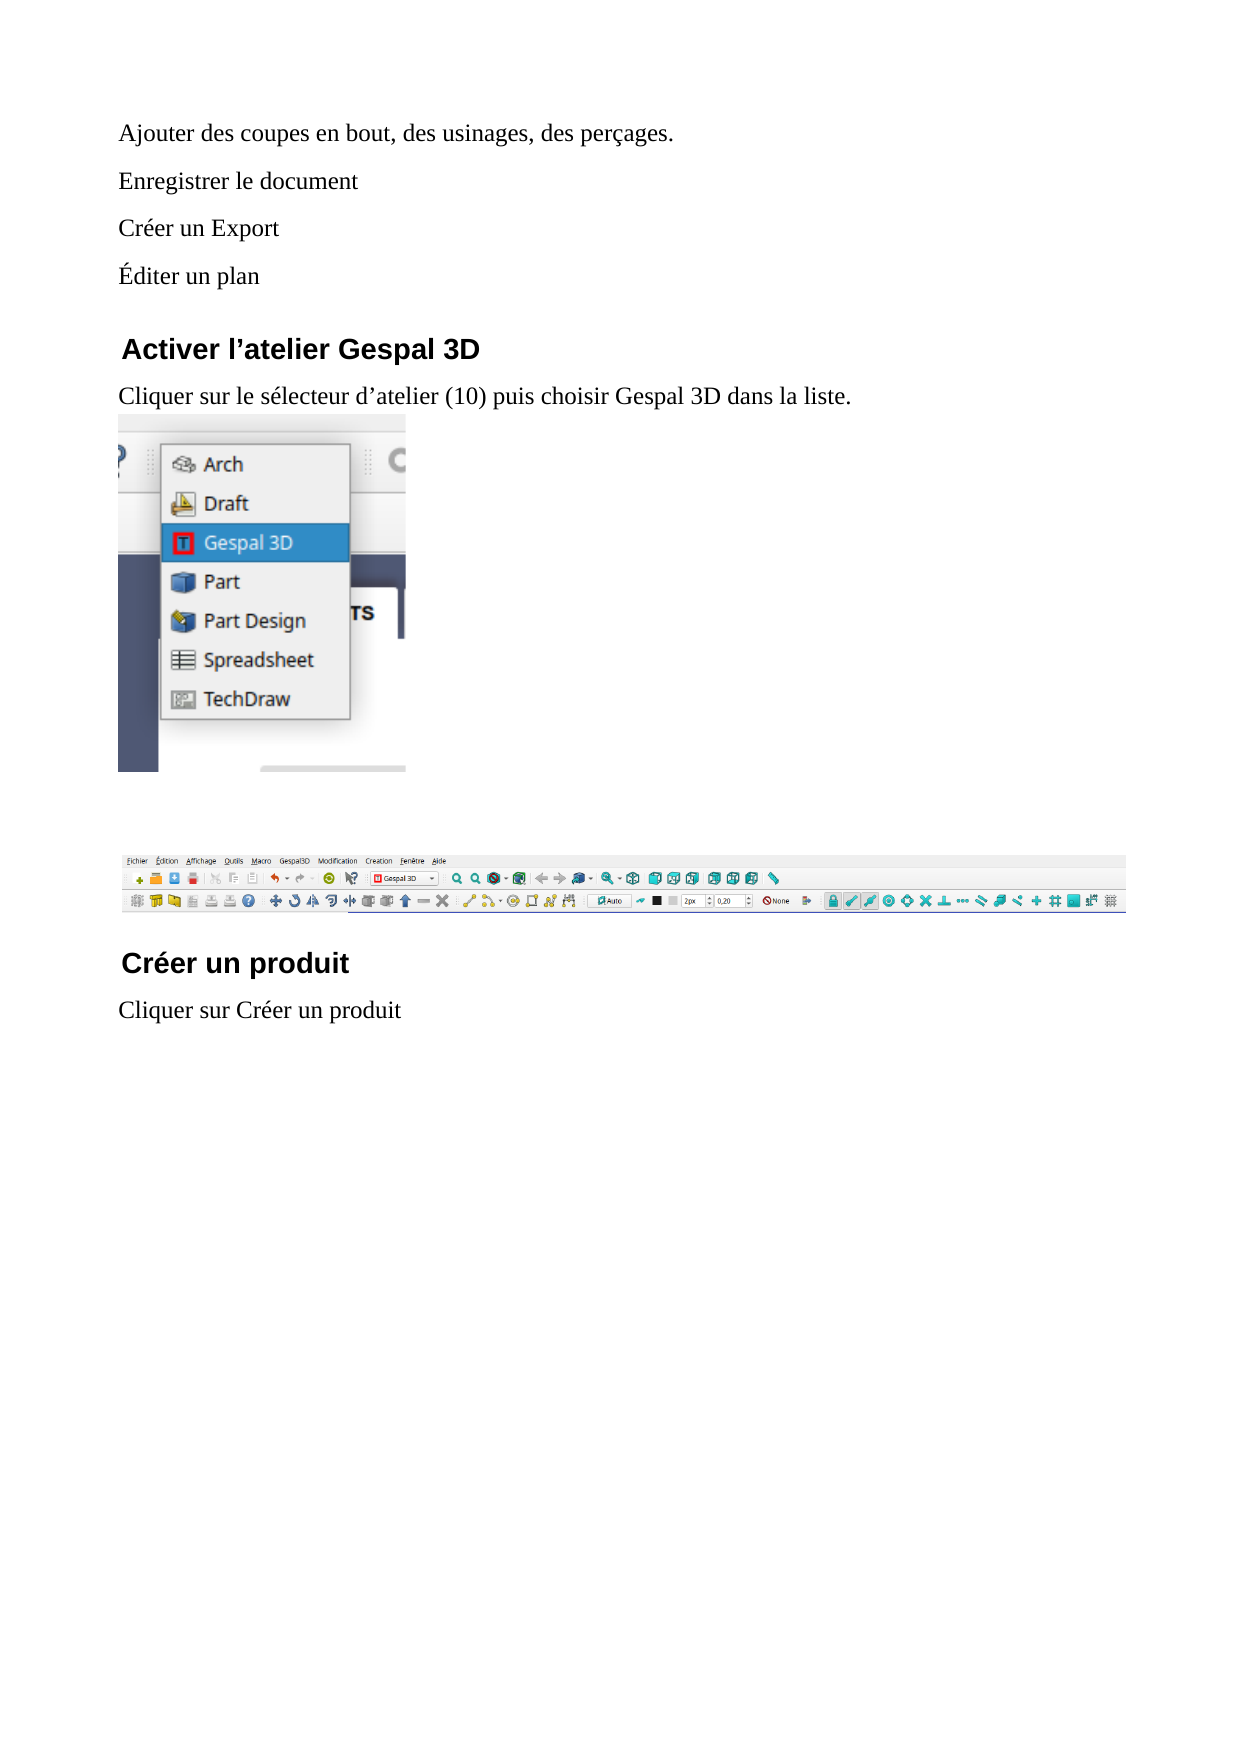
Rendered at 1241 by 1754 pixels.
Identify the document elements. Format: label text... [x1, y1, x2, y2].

text Cliquer sur le sélecteur d’atelier (10) puis choisir Gespal 3D dans la liste. [118, 381, 1122, 772]
picture [122, 855, 1126, 913]
text Cliquer sur Créer un produit [118, 995, 1122, 1024]
subtitle Activer l’atelier Gespal 3D [118, 329, 1122, 369]
text Éditer un plan [118, 261, 1122, 290]
subtitle Créer un produit [118, 873, 1122, 982]
text Enregistrer le document [118, 166, 1122, 194]
text Créer un Export [118, 213, 1122, 242]
picture [118, 414, 406, 772]
text Ajouter des coupes en bout, des usinages, des perçages. [118, 118, 1122, 147]
